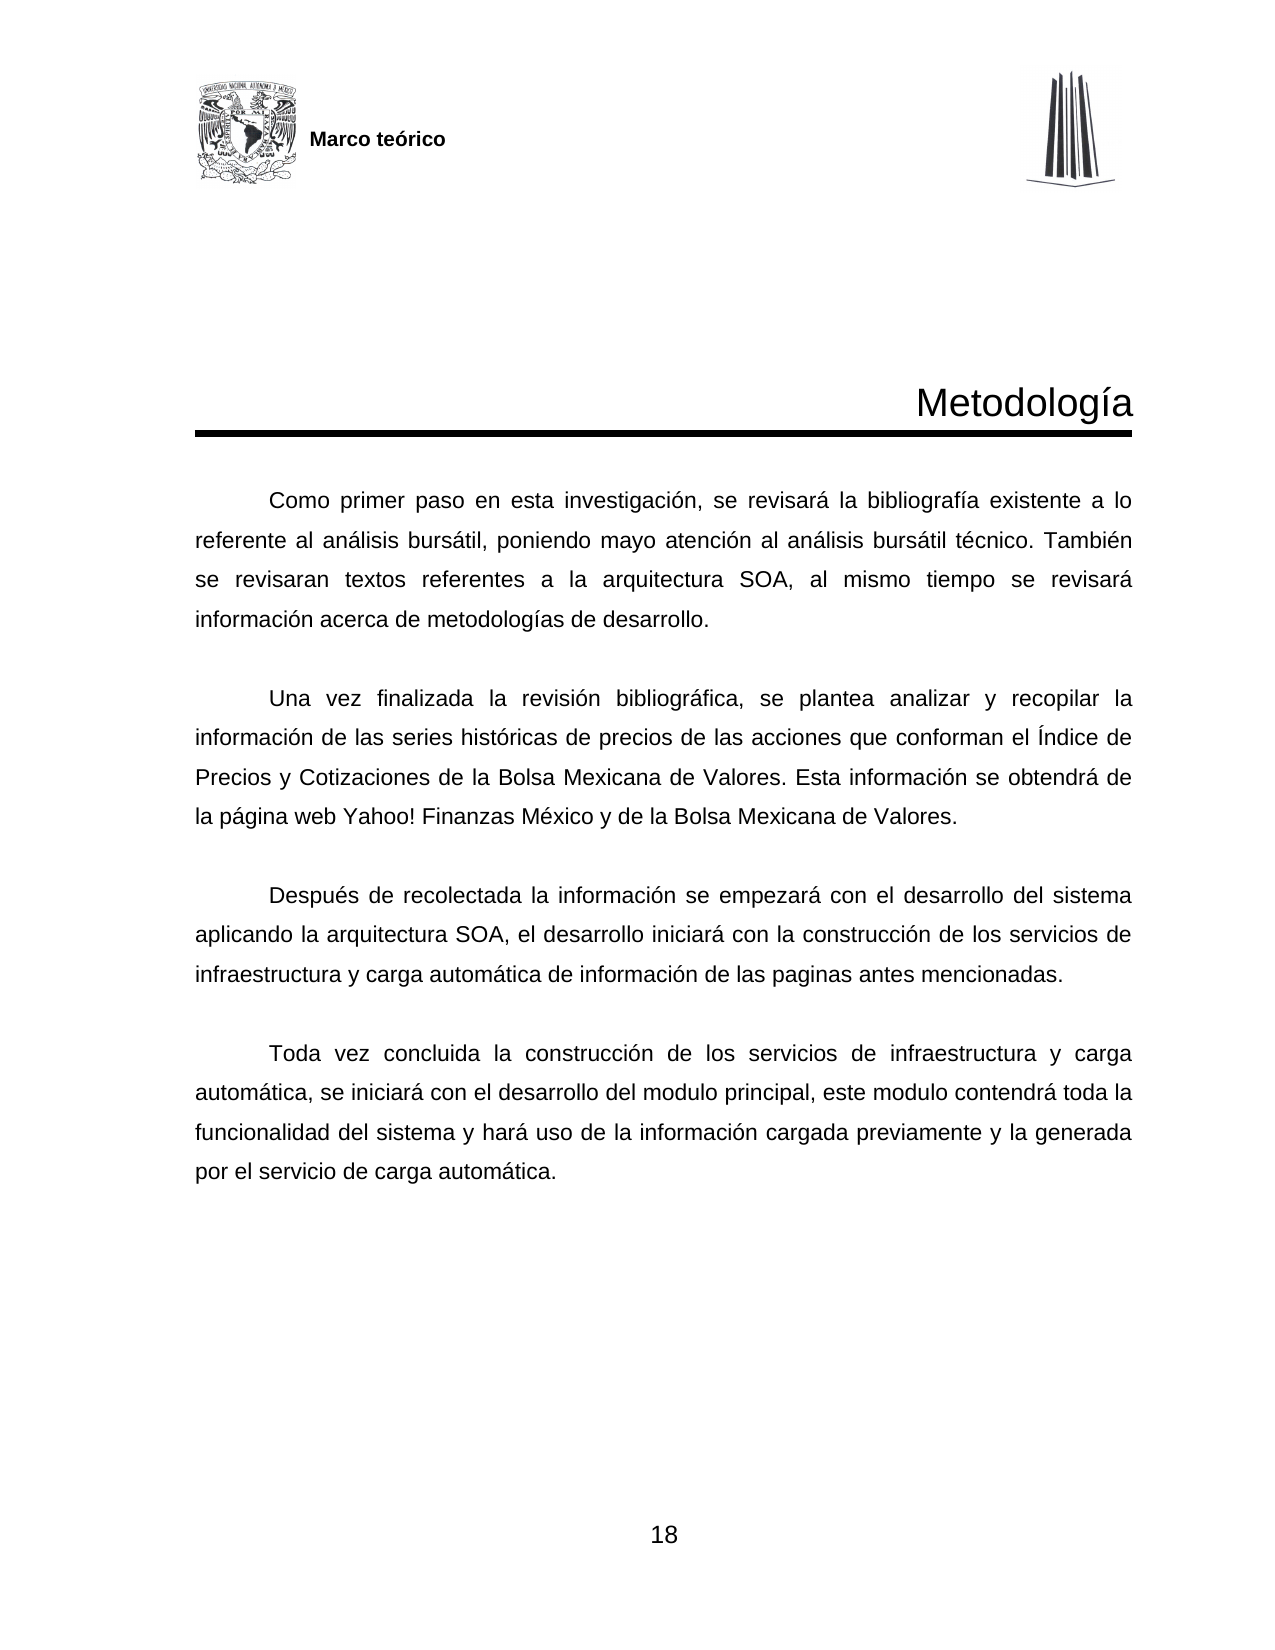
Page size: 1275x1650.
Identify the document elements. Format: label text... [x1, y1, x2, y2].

text Una vez finalizada la revisión bibliográfica, se plantea analizar y recopilar la información de las series históricas de precios de las acciones que conforman el Índice de Precios y Cotizaciones de la Bolsa Mexicana de Valores. Esta información se obtendrá de la página web Yahoo! Finanzas México y de la Bolsa Mexicana de Valores. [195, 684, 1133, 829]
text Metodología [195, 379, 1133, 425]
text Después de recolectada la información se empezará con el desarrollo del sistema aplicando la arquitectura SOA, el desarrollo iniciará con la construcción de los servicios de infraestructura y carga automática de información de las paginas antes mencionadas. [195, 882, 1133, 987]
text Como primer paso en esta investigación, se revisará la bibliografía existente a lo referente al análisis bursátil, poniendo mayo atención al análisis bursátil técnico. También se revisaran textos referentes a la arquitectura SOA, al mismo tiempo se revisará información acerca de metodologías de desarrollo. [195, 487, 1133, 632]
picture [1020, 65, 1122, 193]
text Toda vez concluida la construcción de los servicios de infraestructura y carga automática, se iniciará con el desarrollo del modulo principal, este modulo contendrá toda la funcionalidad del sistema y hará uso de la información cargada previamente y la generada por el servicio de carga automática. [195, 1040, 1133, 1184]
